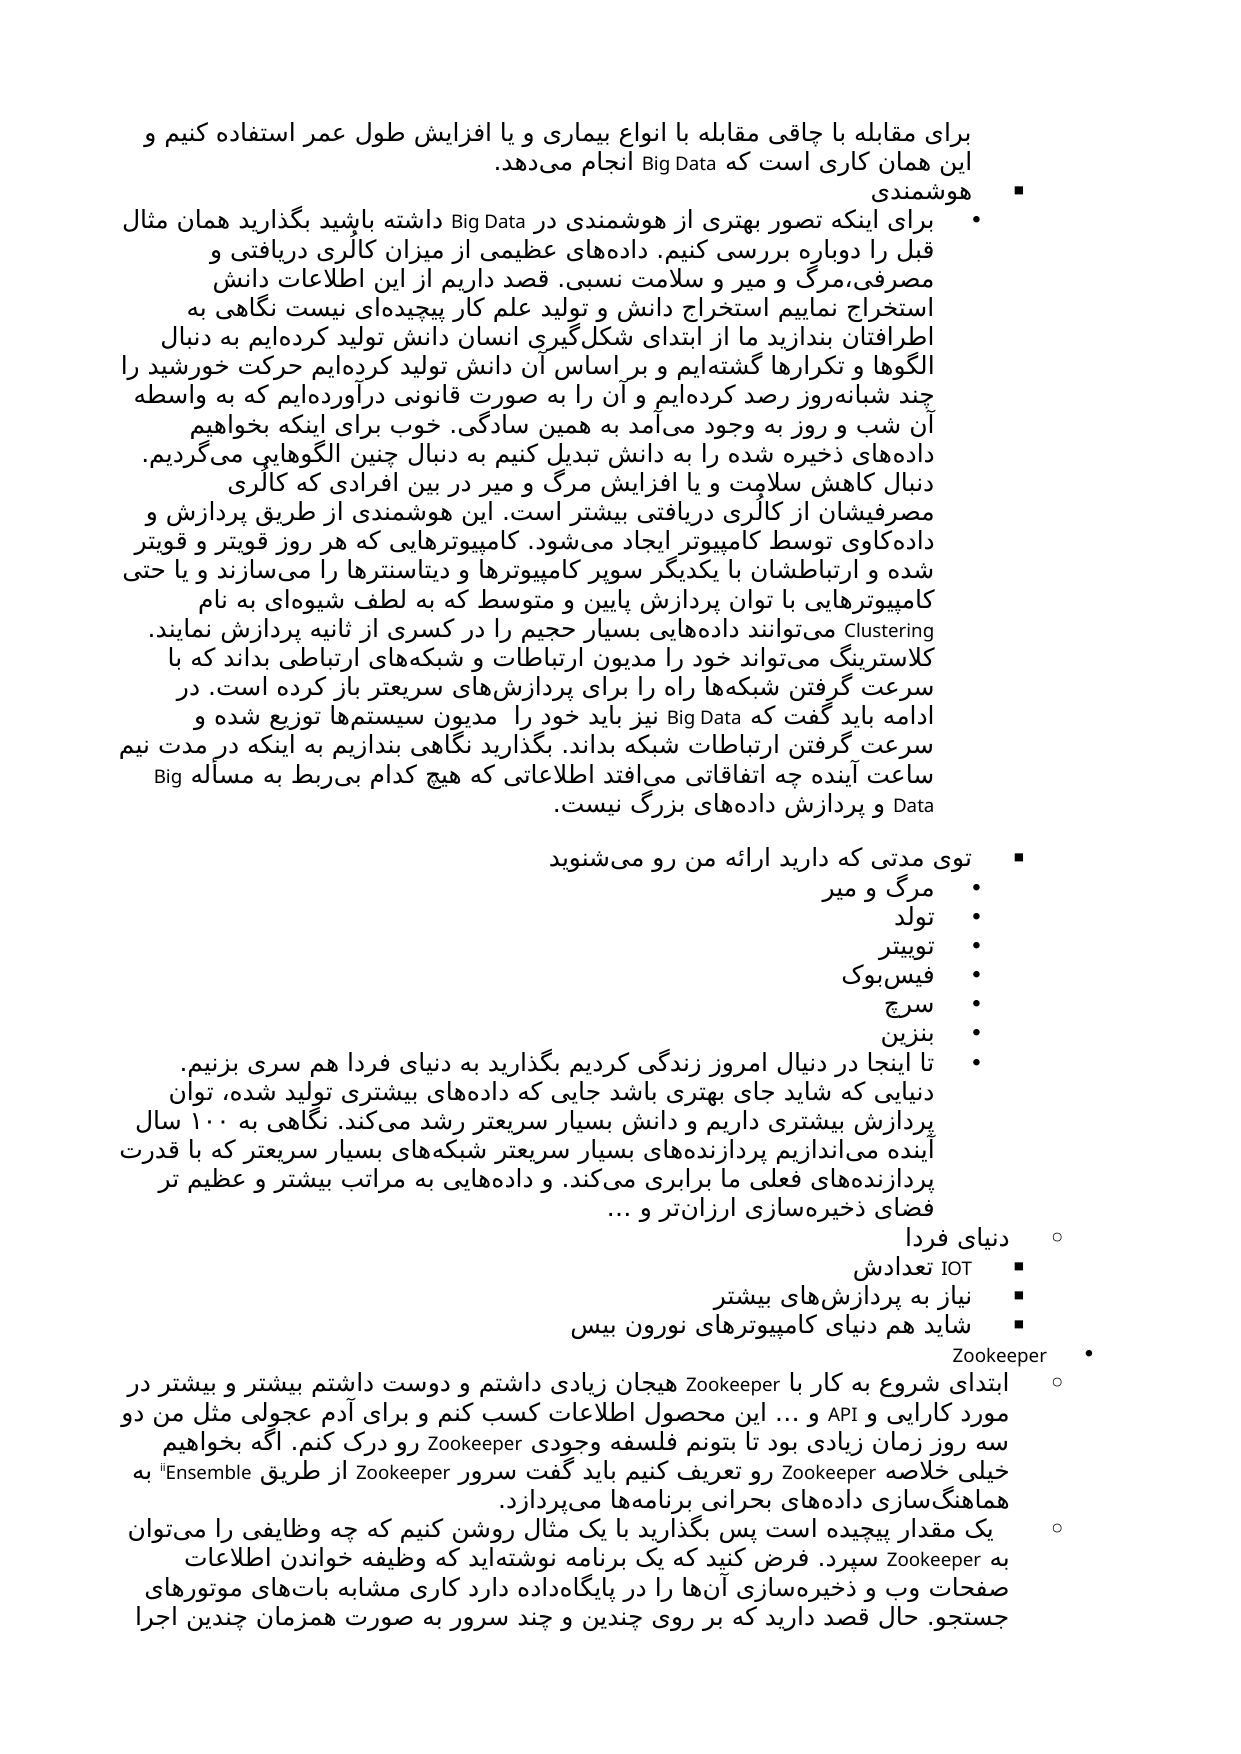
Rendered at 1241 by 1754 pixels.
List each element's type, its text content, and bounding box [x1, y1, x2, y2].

list تا اینجا در دنیال امروز زندگی کردیم بگذارید به دنیای فردا هم سری بزنیم. دنیایی که شاید جای بهتری باشد جایی که داده‌های بیشتری تولید شده، توان پردازش بیشتری داریم و دانش‌ بسیار سریعتر رشد می‌کند. نگاهی به ۱۰۰ سال آینده می‌اندازیم پردازنده‌های بسیار سریعتر شبکه‌های بسیار سریعتر که با قدرت پردازنده‌های فعلی ما برابری می‌کند. و داده‌هایی به مراتب بیشتر و عظیم تر فضای ذخیره‌سازی ارزان‌تر و … [118, 1048, 972, 1223]
list سرچ [118, 989, 972, 1019]
list تولد [118, 902, 972, 931]
list بنزین [118, 1019, 972, 1048]
list دنیای فردا [118, 1223, 1047, 1252]
list Zookeeper [118, 1339, 1084, 1369]
list نیاز به پردازش‌های بیشتر [118, 1281, 1009, 1310]
list یک مقدار پیچیده‌ است پس بگذارید با یک مثال روشن کنیم که چه وظایفی را می‌توان به Zookeeper سپرد. فرض کنید که یک برنامه نوشته‌اید که وظیفه خواندن اطلاعات صفحات وب و ذخیره‌سازی آن‌ها را در پایگاه‌داده دارد کاری مشابه بات‌های موتورهای جستجو. حال قصد دارید که بر روی چندین و چند سرور به صورت همزمان چندین اجرا از این اپلیکیشن‌ها داشته باشید. صورت مسأله ساده است هر اپلیکیشن شروع به باز کردن صفحات از طریق لینک‌های درون صفحات می‌کند و محتوا را در پایگاه داده ذخیره‌ می‌نماید الگویی مشابه Depth-first search. اما نکته‌ای که بسیار مهم است اینکه برنامه‌ها نباید لینک‌های تکراری باز کنند. بارگذاری و خواندن محتوا اگر تنها توسط یک برنامه صورت می‌گرفت کار ساده‌ای بود اما در نظر بگیرید که ما ده‌ها و یا حتی صدها اجرا از برنامه را در ماشین‌های مختلف داریم. اینجاست که Zookeeper به کمک می‌آید هر برنامه کافیست که URL خوانده شده را در Zookeeper بنویسد و قبل از خواندن هر صفحه در Zookeeper کنترل کند که URL قبلاً در Zookeeper توسط خود و یا یک اجرای دیگر از برنامه نوشته نشده باشد.خوب تا اینجا صورت مسأله ساده است اما در نظر بگیرید که سرویس‌دهی Zookeeper به هر دلیلی متوقف شود. دلایلی همچون کرش‌کردن، قطع شدن ارتباط شبکه با ماشینی که Zookeeper بر روی آن در حال اجرا است و … در بهترین حالت ( اگر نخواهیم از کار افتادن برنامه‌ها را در نظر بگیریم )‌ برنامه‌های در حال اجرا دچار Overlap می‌شوند و حتی ممکن است که صفحات خوانده شده توسط خودش را چندین بار بارگذاری کرده و در پایگاه داده ذخیره کنندFault-Tolerant یکی از مزایای اصلی Zookeeper است. [118, 1514, 1047, 1631]
list ابتدای شروع به کار با Zookeeper هیجان زیادی داشتم و دوست داشتم بیشتر و بیشتر در مورد کارایی و API و … این محصول اطلاعات کسب کنم و برای آدم عجولی مثل من دو سه روز زمان زیادی بود تا بتونم فلسفه وجودی Zookeeper رو درک کنم. اگه بخواهیم خیلی خلاصه Zookeeper رو تعریف کنیم باید گفت سرور Zookeeper از طریق Ensemble به هماهنگ‌سازی داده‌های بحرانی برنامه‌ها می‌پردازد. [118, 1369, 1047, 1514]
list فیس‌بوک [118, 960, 972, 989]
list توییتر [118, 931, 972, 960]
list هوشمندی [118, 176, 1009, 206]
list IOT تعدادش [118, 1252, 1009, 1281]
list خوب می‌دانیم هر روز داده‌های زیادی ایجاد می‌شود که می‌توان با پردازش و بررسی آن‌ها به دانش بشری کمک کرد، داده‌هایی آنقدر عظیم که حتی تصور خواندنشان توسط انسان هم دور از ذهن است. این حجم عظیم از داده به واسطه وجود ابزاری به نام کامپیوتر ایجاد می‌شود و از آنجایی که تولید این داده‌ها توسط کامپیوتر صورت می‌گیرد پس بهتر است خواندن آنرا نیز به خود او واگذار کنیم. اما خواندن تنها ثمره‌ای را به همراه خواهد داشت؟ مطمئناً خیر و نیاز است که این داده‌ها پردازش شده، داده‌کاوی شده و تبدیل به دانش شوند. دانشی که می‌توان از آن به عنوان اکسیر این حجم عظیم از داده‌ها دانست و هدف از Big Data هم همین مسأله است. بیایید از زاویه‌ای دیگری به مسأله نگاه کنیم . فرض کنید می‌توانستیم روزانه میزان کالُری دریافتی و مصرفی هر فردی در دنیا را از بدو تولد ذخیره نماییم . داده‌ای که در هر دقیقه از هر فرد ایجاد می‌شود. هر دقیقه یک Integer با طول ۲ بایت به ازای هر فرد تولید می‌شود که اگر جمعیت جهان را ۷،۰۰۰،۰۰۰،۰۰۰ نفر در نظر بگیریم نتیجه مساوی است با تقریباً ۱۴ ترابایت داده در هر دقیقه. سؤال اینجاست که این همه ذخیره‌سازی اطلاعات چه استفاده‌ای دارد؟ لزوماً هیچ اما اگر داده‌های دیگری مثل غذای مصرفی، مرگ و میر و یا سلامت را به آن اضافه کنیم می‌توان گفت که داده‌ی بسیار مفیدی داریم که می‌توانیم از آن به عنوان راه‌حلی برای مقابله با چاقی مقابله با انواع بیماری و یا افزایش طول عمر استفاده کنیم و این همان کاری است که Big Data انجام می‌دهد. [118, 118, 1009, 176]
list مرگ و میر [118, 873, 972, 902]
list شاید هم دنیای کامپیوتر‌های نورون بیس [118, 1310, 1009, 1339]
list برای اینکه تصور بهتری از هوشمندی در Big Data داشته باشید بگذارید همان مثال قبل را دوباره بررسی کنیم. داده‌های عظیمی از میزان کالُری دریافتی و مصرفی،مرگ و میر و سلامت نسبی. قصد داریم از این‌ اطلاعات دانش استخراج نماییم استخراج دانش و تولید علم کار پیچیده‌ای نیست نگاهی به اطرافتان بندازید ما از ابتدای شکل‌گیری انسان دانش تولید کرده‌ایم به دنبال الگو‌ها و تکرارها گشته‌ایم و بر اساس آن دانش تولید کرده‌ایم حرکت خورشید را چند شبانه‌روز رصد کرده‌ایم و آن را به صورت قانونی درآورده‌ایم که به واسطه آن شب و روز به وجود می‌آمد به همین سادگی. خوب برای اینکه بخواهیم داده‌های ذخیره شده را به دانش تبدیل کنیم به دنبال چنین الگوهایی می‌گردیم. دنبال کاهش سلامت و یا افزایش مرگ و میر در بین افرادی که کالُری مصرفیشان از کالُری دریافتی بیشتر است. این هوشمندی از طریق پردازش و داده‌کاوی توسط کامپیوتر ایجاد می‌شود. کامپیوتر‌هایی که هر روز قویتر و قویتر شده و ارتباطشان با یکدیگر سوپر کامپیوتر‌ها و دیتاسنتر‌ها را می‌سازند و یا حتی کامپیوتر‌هایی با توان پردازش پایین و متوسط که به لطف شیوه‌‌ای به نام Clustering می‌توانند داده‌هایی بسیار حجیم‌ را در کسری از ثانیه پردازش نمایند. کلاسترینگ می‌تواند خود را مدیون ارتباطات و شبکه‌های ارتباطی بداند که با سرعت گرفتن شبکه‌ها راه را برای پردازش‌های سریعتر باز کرده است. در ادامه باید گفت که Big Data نیز باید خود را مدیون سیستم‌ها توزیع شده و سرعت گرفتن ارتباطات شبکه بداند. بگذارید نگاهی بندازیم به اینکه در مدت نیم ساعت آینده چه اتفاقاتی می‌افتد اطلاعاتی که هیچ کدام بی‌ربط به مسأله Big Data و پردازش داده‌های بزرگ نیست. [118, 206, 972, 818]
list توی مدتی که دارید ارائه من رو می‌شنوید [118, 844, 1009, 873]
